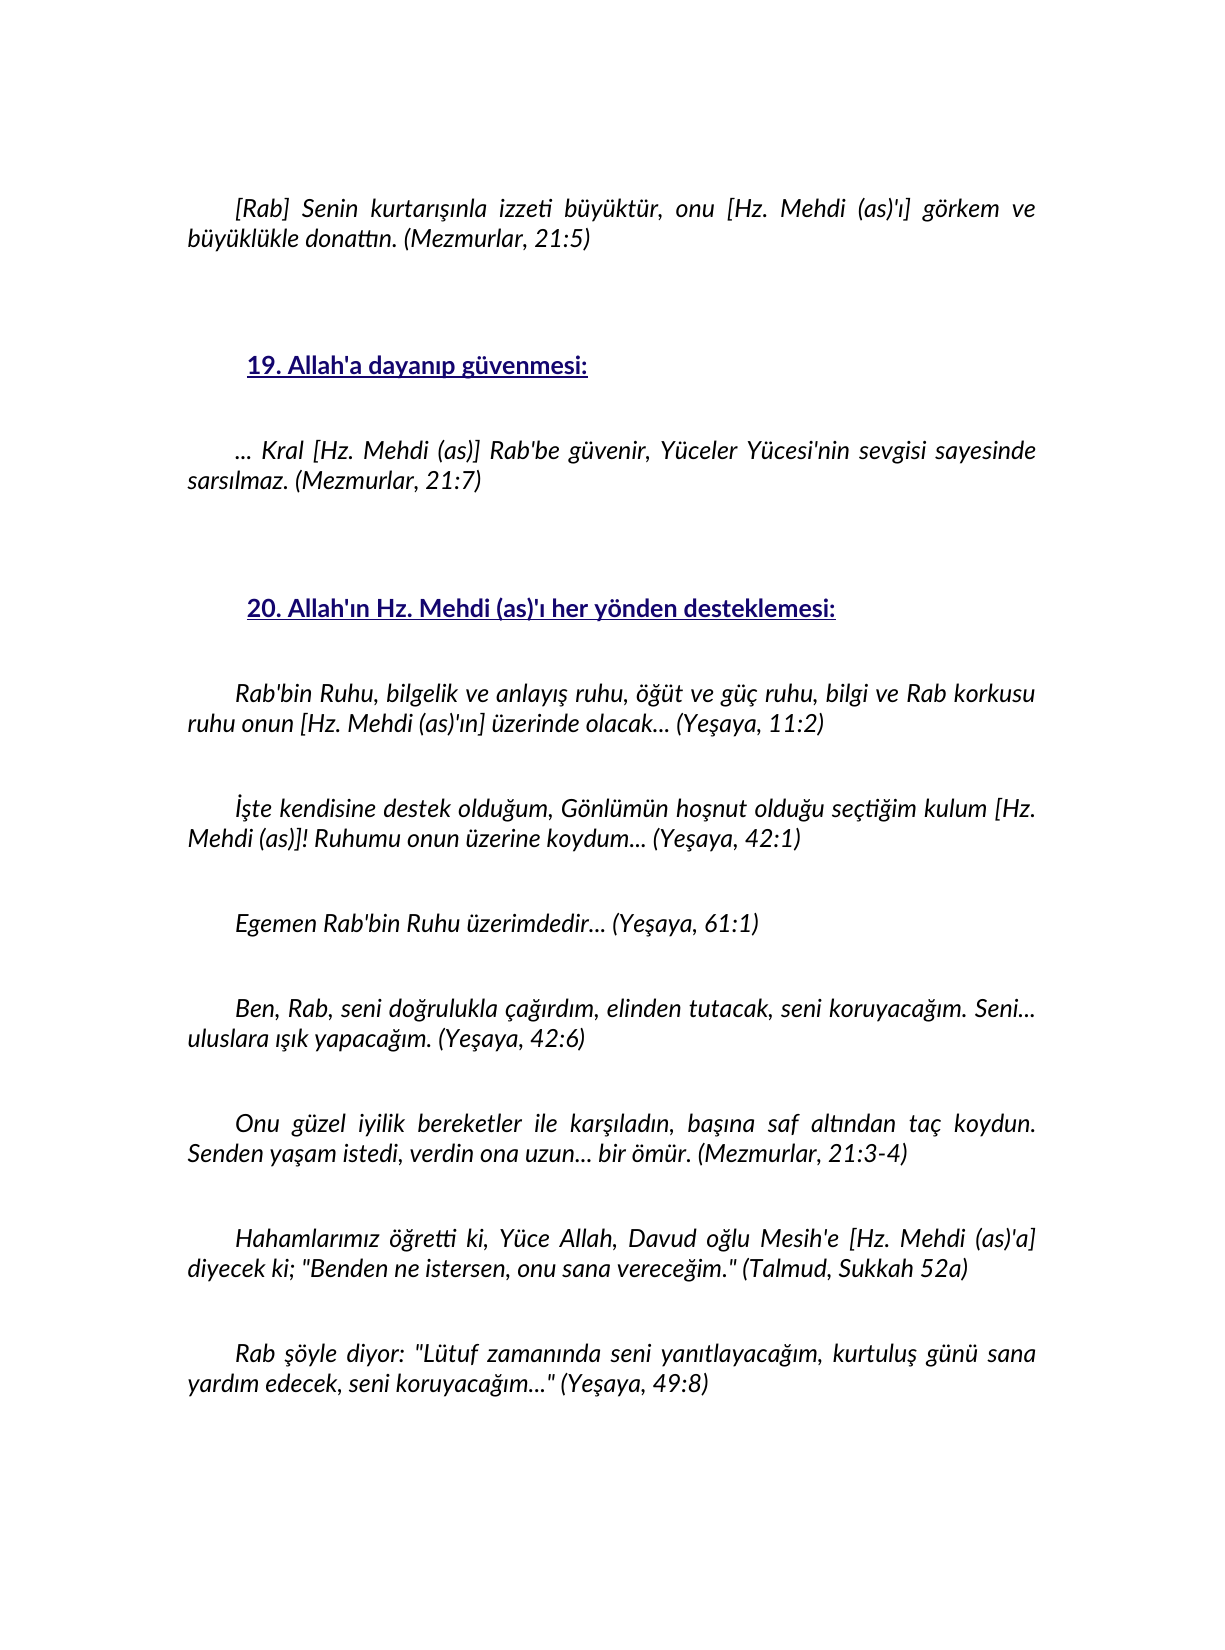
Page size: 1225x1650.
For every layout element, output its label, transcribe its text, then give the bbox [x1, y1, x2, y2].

text Rab şöyle diyor: "Lütuf zamanında seni yanıtlayacağım, kurtuluş günü sana yardım edecek, seni koruyacağım..." (Yeşaya, 49:8) [187, 1337, 1037, 1397]
text [Rab] Senin kurtarışınla izzeti büyüktür, onu [Hz. Mehdi (as)'ı] görkem ve büyüklükle donattın. (Mezmurlar, 21:5) [187, 192, 1037, 252]
text Hahamlarımız öğretti ki, Yüce Allah, Davud oğlu Mesih'e [Hz. Mehdi (as)'a] diyecek ki; "Benden ne istersen, onu sana vereceğim." (Talmud, Sukkah 52a) [187, 1222, 1037, 1282]
text Rab'bin Ruhu, bilgelik ve anlayış ruhu, öğüt ve güç ruhu, bilgi ve Rab korkusu ruhu onun [Hz. Mehdi (as)'ın] üzerinde olacak... (Yeşaya, 11:2) [187, 677, 1037, 737]
text Onu güzel iyilik bereketler ile karşıladın, başına saf altından taç koydun. Senden yaşam istedi, verdin ona uzun... bir ömür. (Mezmurlar, 21:3-4) [187, 1107, 1037, 1167]
text ... Kral [Hz. Mehdi (as)] Rab'be güvenir, Yüceler Yücesi'nin sevgisi sayesinde sarsılmaz. (Mezmurlar, 21:7) [187, 435, 1037, 495]
text Egemen Rab'bin Ruhu üzerimdedir... (Yeşaya, 61:1) [187, 907, 1037, 937]
text 20. Allah'ın Hz. Mehdi (as)'ı her yönden desteklemesi: [187, 592, 1037, 622]
text Ben, Rab, seni doğrulukla çağırdım, elinden tutacak, seni koruyacağım. Seni... uluslara ışık yapacağım. (Yeşaya, 42:6) [187, 992, 1037, 1052]
text İşte kendisine destek olduğum, Gönlümün hoşnut olduğu seçtiğim kulum [Hz. Mehdi (as)]! Ruhumu onun üzerine koydum... (Yeşaya, 42:1) [187, 792, 1037, 852]
text 19. Allah'a dayanıp güvenmesi: [187, 350, 1037, 380]
